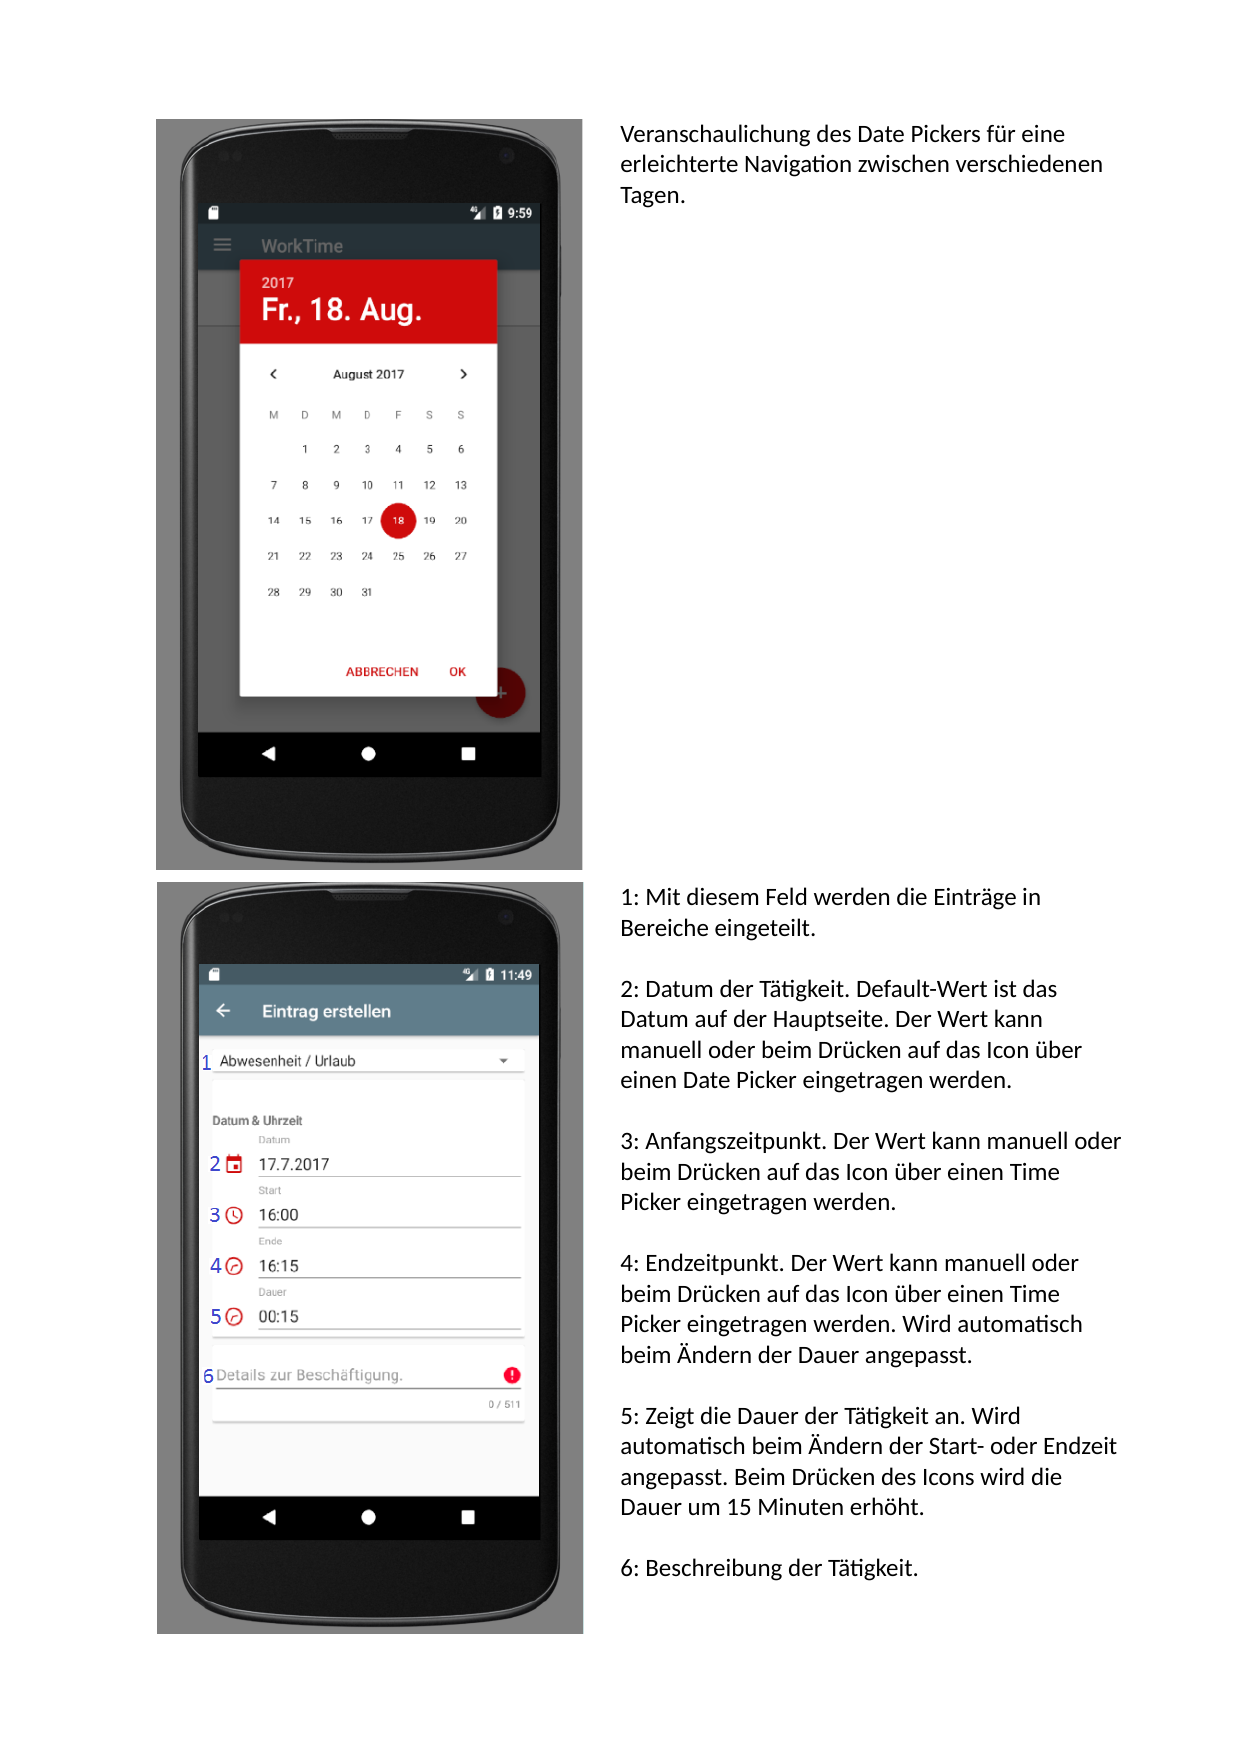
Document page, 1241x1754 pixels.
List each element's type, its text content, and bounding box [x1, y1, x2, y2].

picture [156, 118, 583, 870]
text 3: Anfangszeitpunkt. Der Wert kann manuell oder beim Drücken auf das Icon über einen Time Picker eingetragen werden. [620, 1125, 1122, 1217]
text 1: Mit diesem Feld werden die Einträge in Bereiche eingeteilt. [620, 881, 1122, 942]
text 6: Beschreibung der Tätigkeit. [620, 1553, 1122, 1583]
text Veranschaulichung des Date Pickers für eine erleichterte Navigation zwischen verschiedenen Tagen. [620, 118, 1122, 210]
picture [157, 882, 584, 1634]
text 4: Endzeitpunkt. Der Wert kann manuell oder beim Drücken auf das Icon über einen Time Picker eingetragen werden. Wird automatisch beim Ändern der Dauer angepasst. [620, 1247, 1122, 1369]
text 2: Datum der Tätigkeit. Default-Wert ist das Datum auf der Hauptseite. Der Wert kann manuell oder beim Drücken auf das Icon über einen Date Picker eingetragen werden. [620, 973, 1122, 1095]
text 5: Zeigt die Dauer der Tätigkeit an. Wird automatisch beim Ändern der Start- oder Endzeit angepasst. Beim Drücken des Icons wird die Dauer um 15 Minuten erhöht. [620, 1400, 1122, 1522]
